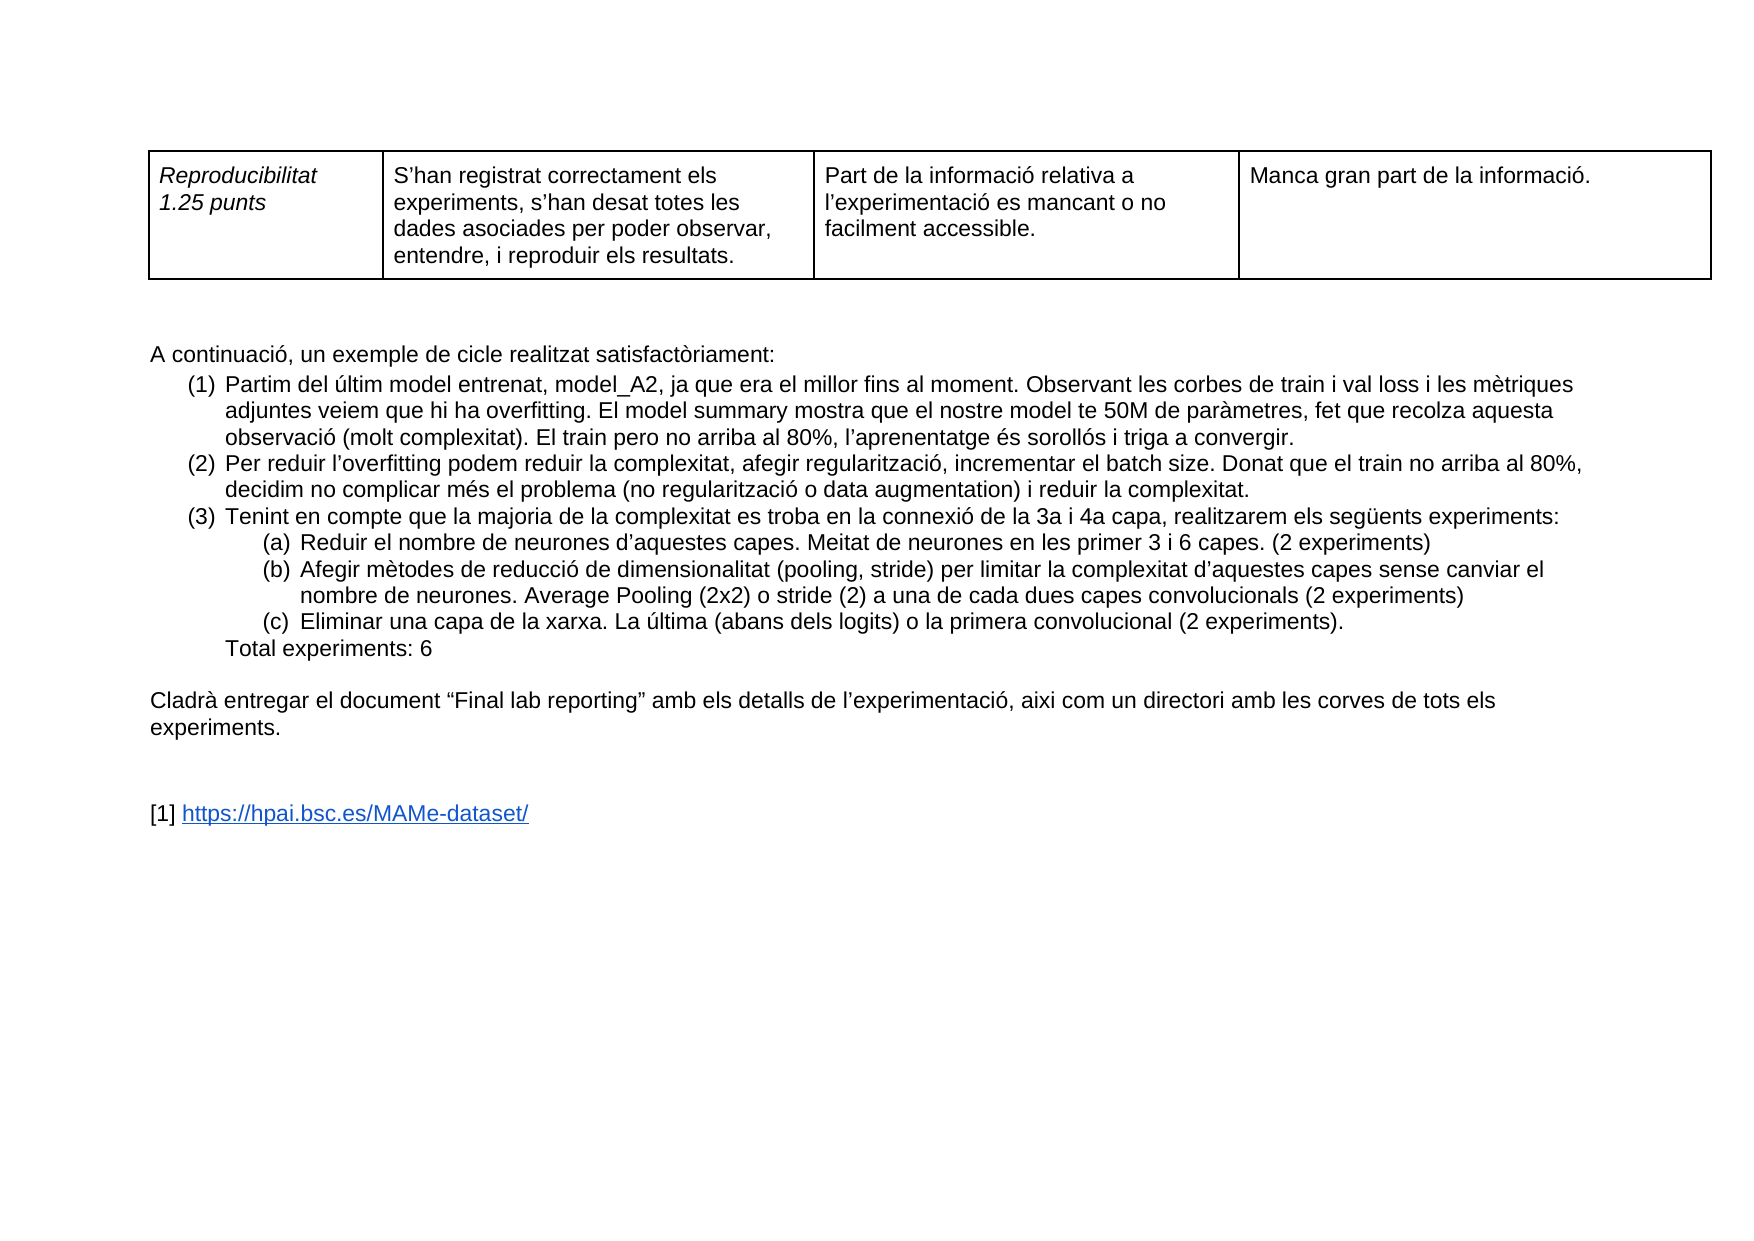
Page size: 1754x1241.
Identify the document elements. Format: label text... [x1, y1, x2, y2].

list Tenint en compte que la majoria de la complexitat es troba en la connexió de la 3a i 4a capa, realitzarem els següents experiments: [187, 503, 1603, 529]
text A continuació, un exemple de cicle realitzat satisfactòriament: [150, 341, 1603, 367]
table_cell S’han registrat correctament els experiments, s’han desat totes les dades asociades per poder observar, entendre, i reproduir els resultats. [384, 152, 813, 278]
list Per reduir l’overfitting podem reduir la complexitat, afegir regularització, incrementar el batch size. Donat que el train no arriba al 80%, decidim no complicar més el problema (no regularització o data augmentation) i reduir la complexitat. [187, 450, 1603, 503]
table_cell Reproducibilitat 1.25 punts [150, 152, 382, 278]
table_cell Part de la informació relativa a l’experimentació es mancant o no facilment accessible. [815, 152, 1238, 278]
list Reduir el nombre de neurones d’aquestes capes. Meitat de neurones en les primer 3 i 6 capes. (2 experiments) [262, 529, 1603, 556]
list Partim del últim model entrenat, model_A2, ja que era el millor fins al moment. Observant les corbes de train i val loss i les mètriques adjuntes veiem que hi ha overfitting. El model summary mostra que el nostre model te 50M de paràmetres, fet que recolza aquesta observació (molt complexitat). El train pero no arriba al 80%, l’aprenentatge és sorollós i triga a convergir. [187, 371, 1603, 450]
text Cladrà entregar el document “Final lab reporting” amb els detalls de l’experimentació, aixi com un directori amb les corves de tots els experiments. [150, 687, 1603, 740]
text [1] https://hpai.bsc.es/MAMe-dataset/ [150, 800, 1603, 827]
list Afegir mètodes de reducció de dimensionalitat (pooling, stride) per limitar la complexitat d’aquestes capes sense canviar el nombre de neurones. Average Pooling (2x2) o stride (2) a una de cada dues capes convolucionals (2 experiments) [262, 556, 1603, 608]
list Eliminar una capa de la xarxa. La última (abans dels logits) o la primera convolucional (2 experiments). [262, 608, 1603, 634]
table_cell Manca gran part de la informació. [1240, 152, 1710, 278]
text Total experiments: 6 [150, 634, 1603, 661]
